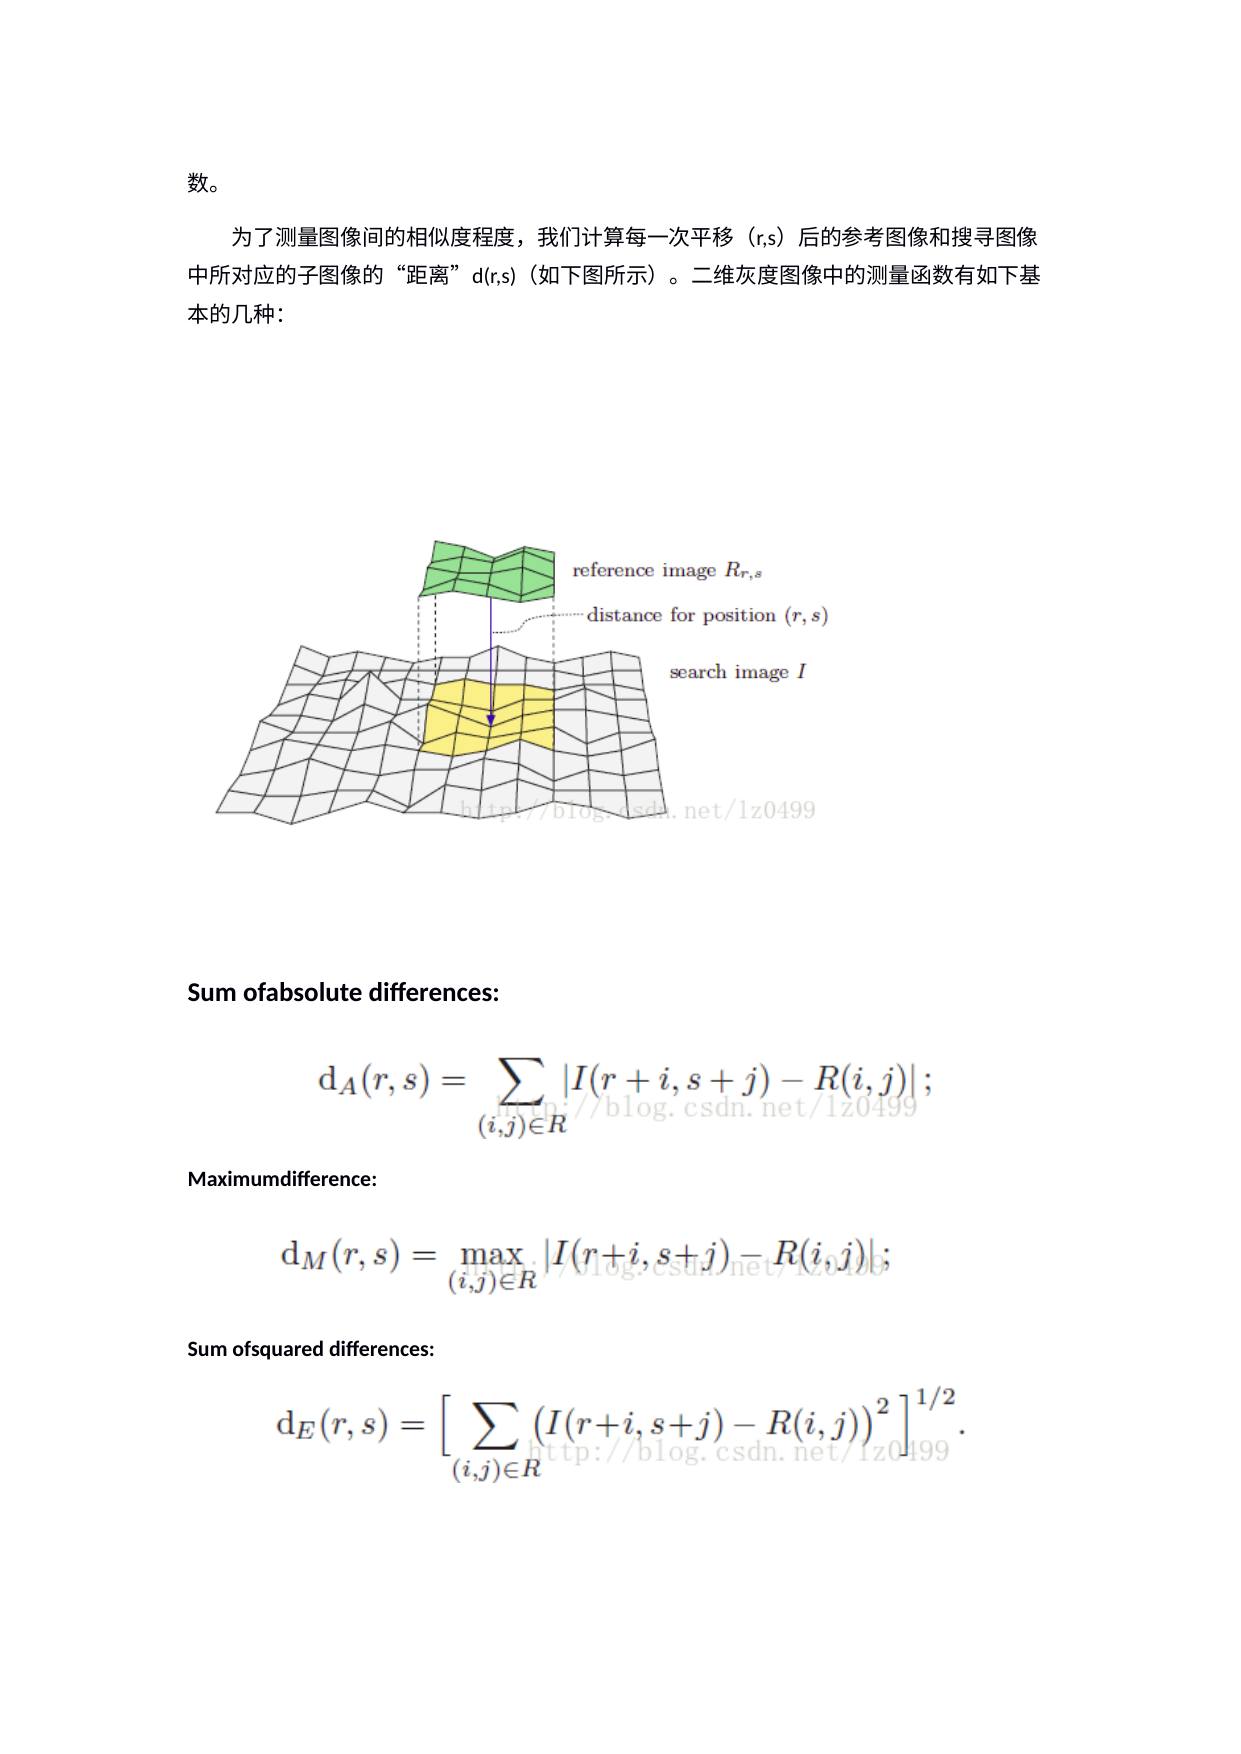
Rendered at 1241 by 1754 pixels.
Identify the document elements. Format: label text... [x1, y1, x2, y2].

picture [303, 1045, 937, 1139]
text Maximumdifference: [187, 1159, 1053, 1191]
text Sum ofabsolute differences: [187, 955, 1053, 1020]
text Sum ofsquared differences: [187, 1328, 1053, 1361]
text 为了测量图像间的相似度程度，我们计算每一次平移（r,s）后的参考图像和搜寻图像中所对应的子图像的“距离”d(r,s)（如下图所示）。二维灰度图像中的测量函数有如下基本的几种： [187, 215, 1053, 326]
text 数。 [187, 162, 1053, 194]
picture [271, 1384, 969, 1483]
picture [275, 1214, 905, 1298]
picture [208, 517, 832, 837]
